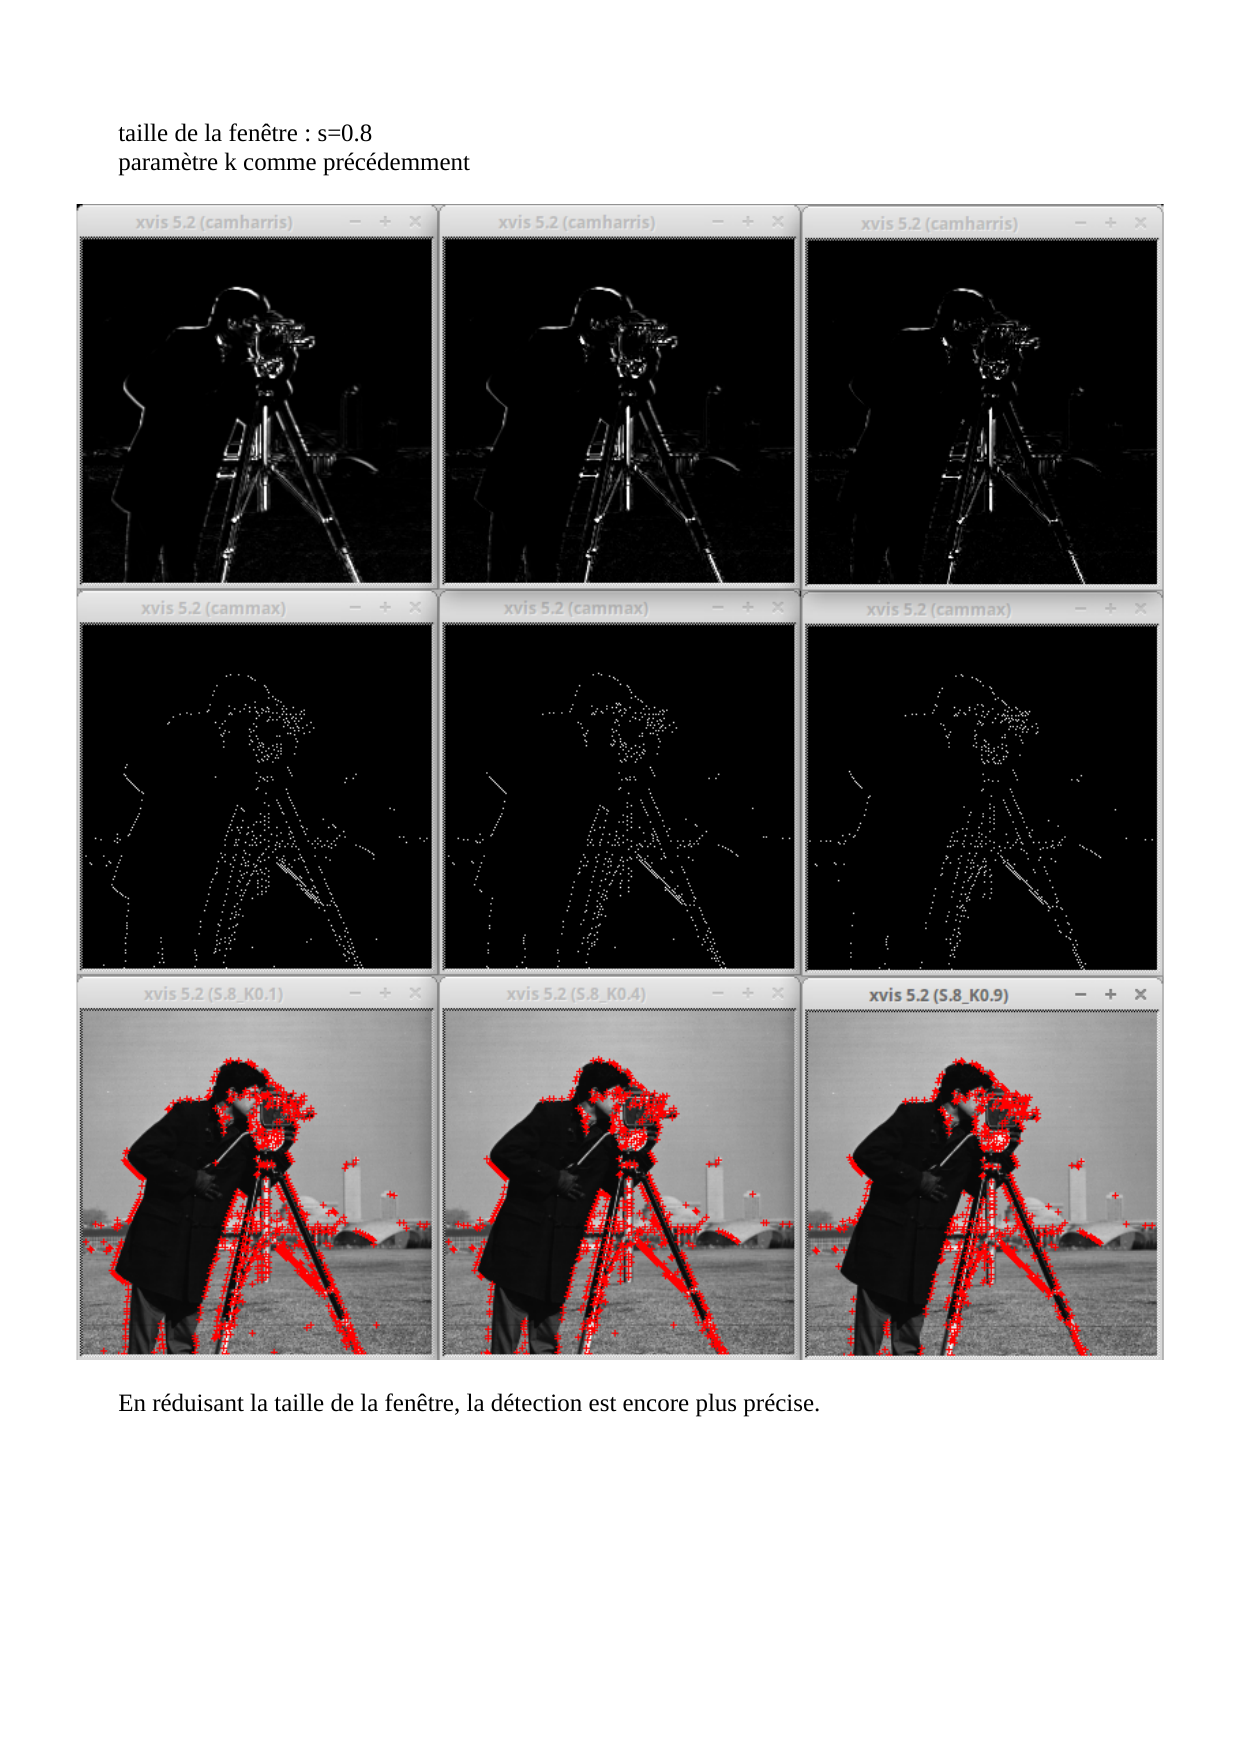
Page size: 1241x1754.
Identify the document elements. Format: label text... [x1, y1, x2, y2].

text En réduisant la taille de la fenêtre, la détection est encore plus précise. [118, 1388, 1122, 1417]
text taille de la fenêtre : s=0.8 [118, 118, 1122, 147]
text paramètre k comme précédemment [118, 147, 1122, 176]
picture [76, 204, 1164, 1360]
